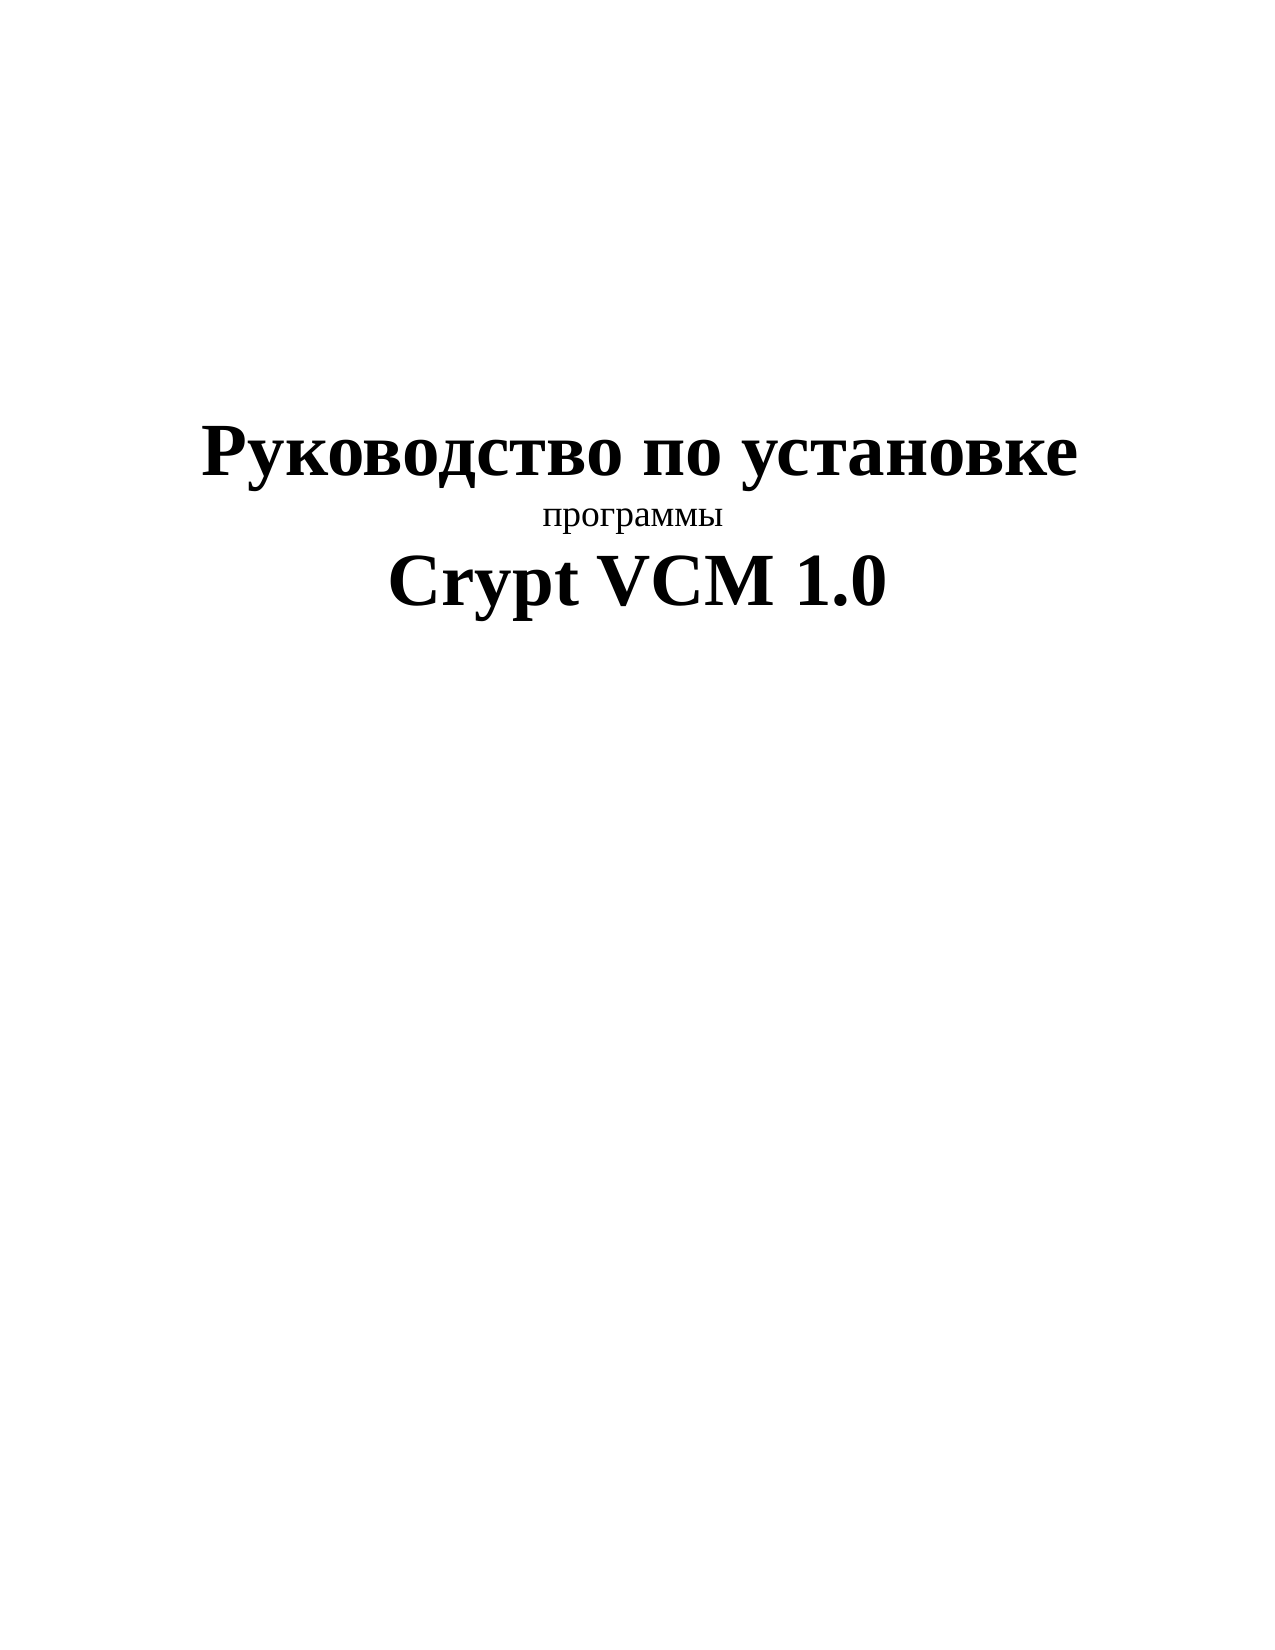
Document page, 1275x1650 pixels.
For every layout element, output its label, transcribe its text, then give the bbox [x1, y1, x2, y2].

text Crypt VCM 1.0 [118, 535, 1157, 621]
text Руководство по установке программы [118, 406, 1157, 535]
